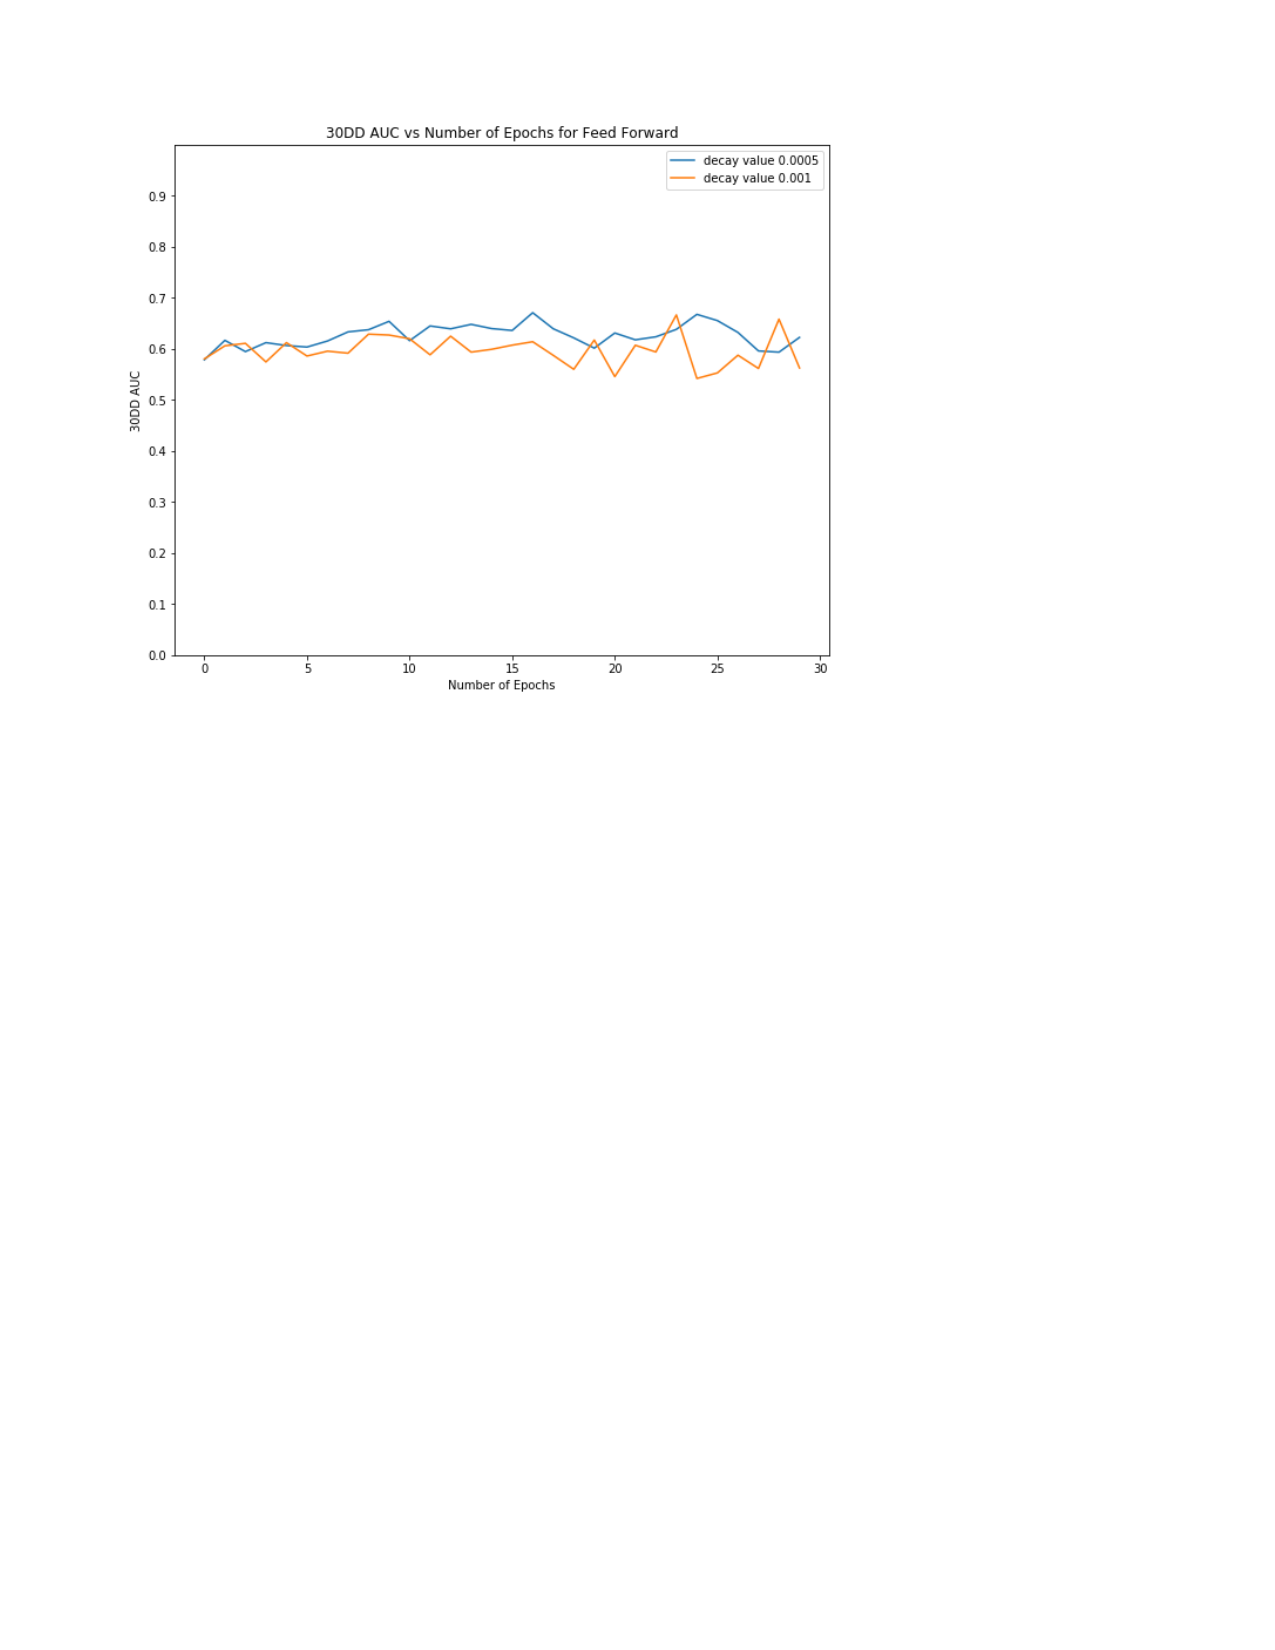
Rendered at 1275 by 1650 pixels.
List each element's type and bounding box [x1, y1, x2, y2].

picture [123, 118, 841, 700]
